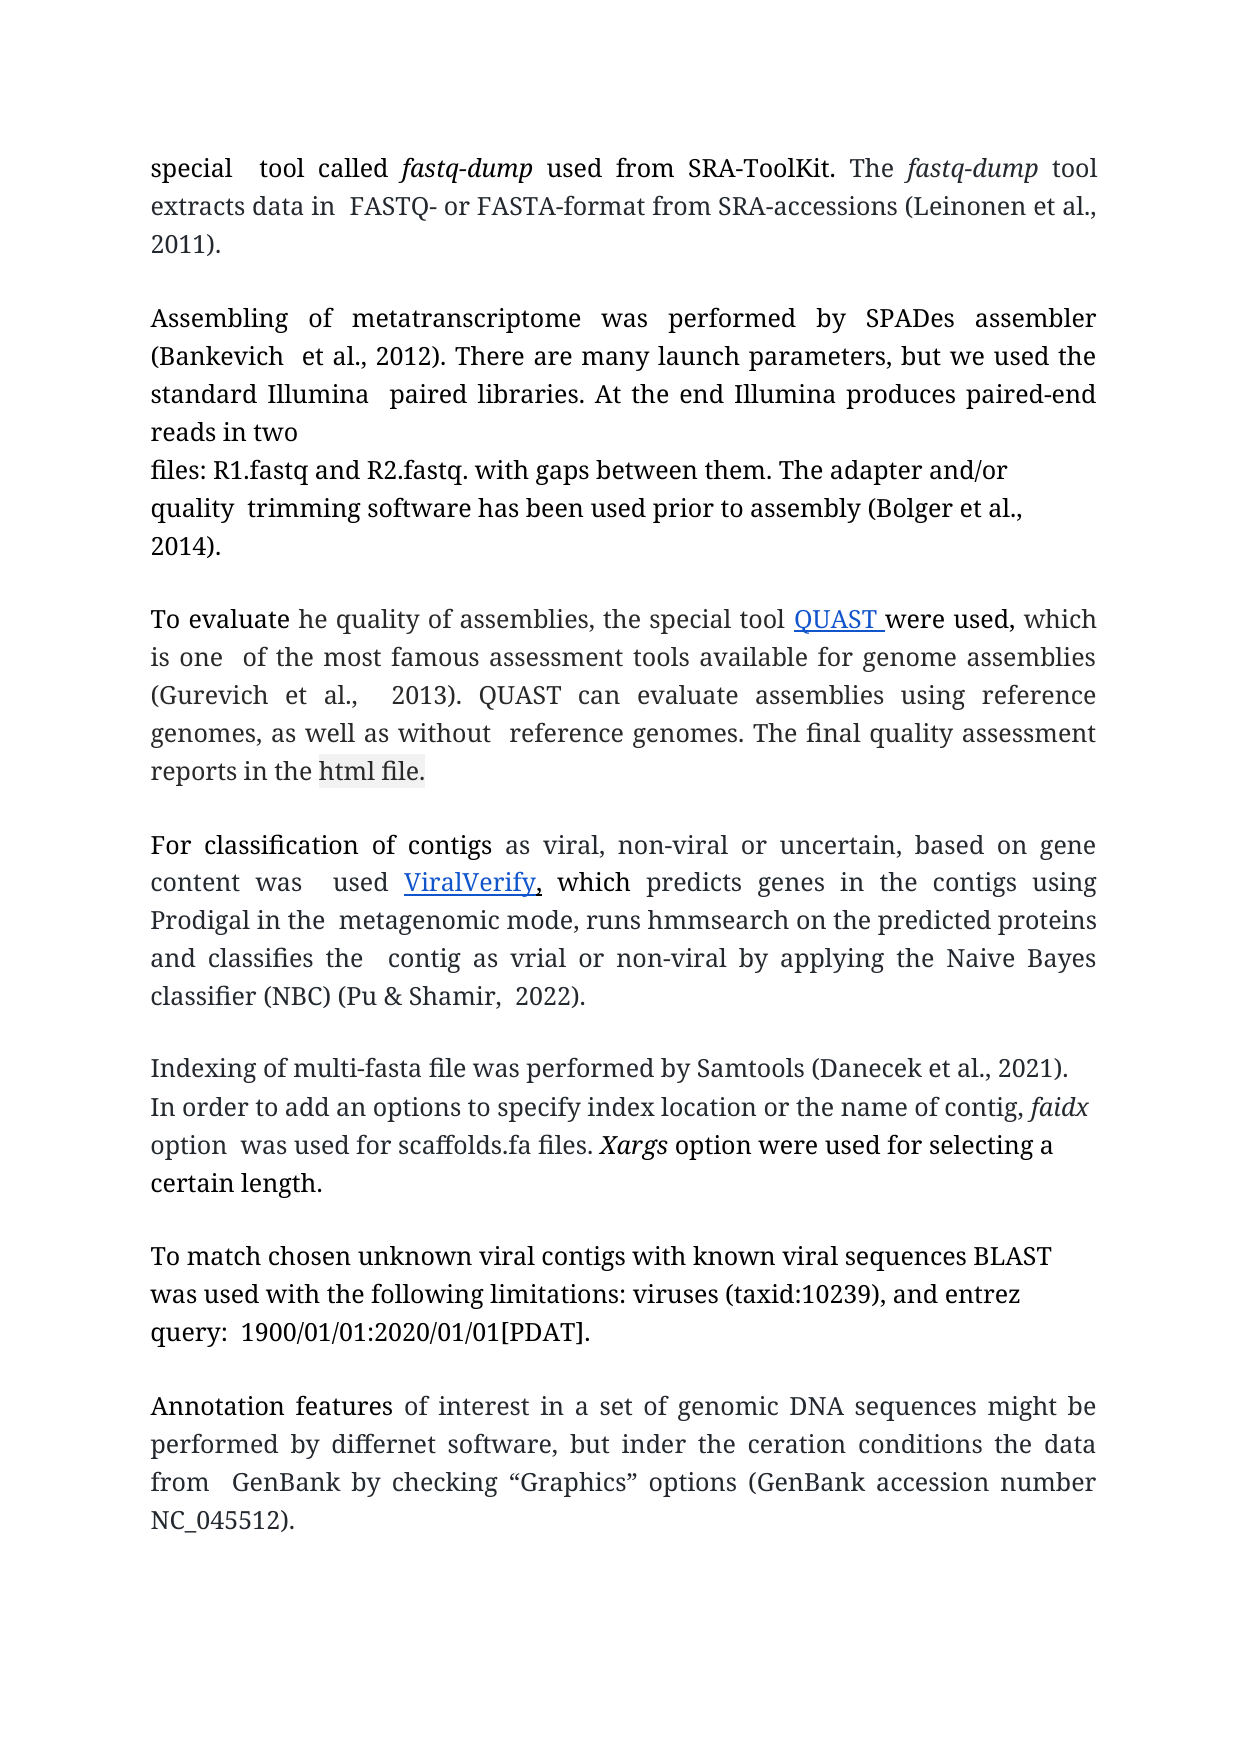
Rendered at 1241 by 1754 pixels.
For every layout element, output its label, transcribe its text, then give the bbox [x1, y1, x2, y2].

text Indexing of multi-fasta file was performed by Samtools (Danecek et al., 2021). In order to add an options to specify index location or the name of contig, faidx option was used for scaffolds.fa files. Xargs option were used for selecting a certain length. [150, 1051, 1097, 1199]
text Assembling of metatranscriptome was performed by SPADes assembler (Bankevich et al., 2012). There are many launch parameters, but we used the standard Illumina paired libraries. At the end Illumina produces paired-end reads in two [150, 301, 1097, 449]
text For classification of contigs as viral, non-viral or uncertain, based on gene content was used ViralVerify, which predicts genes in the contigs using Prodigal in the metagenomic mode, runs hmmsearch on the predicted proteins and classifies the contig as vrial or non-viral by applying the Naive Bayes classifier (NBC) (Pu & Shamir, 2022). [150, 827, 1097, 1012]
text special tool called fastq-dump used from SRA-ToolKit. The fastq-dump tool extracts data in FASTQ- or FASTA-format from SRA-accessions (Leinonen et al., 2011). [150, 151, 1097, 261]
text Annotation features of interest in a set of genomic DNA sequences might be performed by differnet software, but inder the ceration conditions the data from GenBank by checking “Graphics” options (GenBank accession number NC_045512). [150, 1388, 1097, 1537]
text To match chosen unknown viral contigs with known viral sequences BLAST was used with the following limitations: viruses (taxid:10239), and entrez query: 1900/01/01:2020/01/01[PDAT]. [150, 1239, 1097, 1349]
text files: R1.fastq and R2.fastq. with gaps between them. The adapter and/or quality trimming software has been used prior to assembly (Bolger et al., 2014). [150, 453, 1097, 562]
text To evaluate he quality of assemblies, the special tool QUAST were used, which is one of the most famous assessment tools available for genome assemblies (Gurevich et al., 2013). QUAST can evaluate assemblies using reference genomes, as well as without reference genomes. The final quality assessment reports in the html file. [150, 602, 1097, 788]
